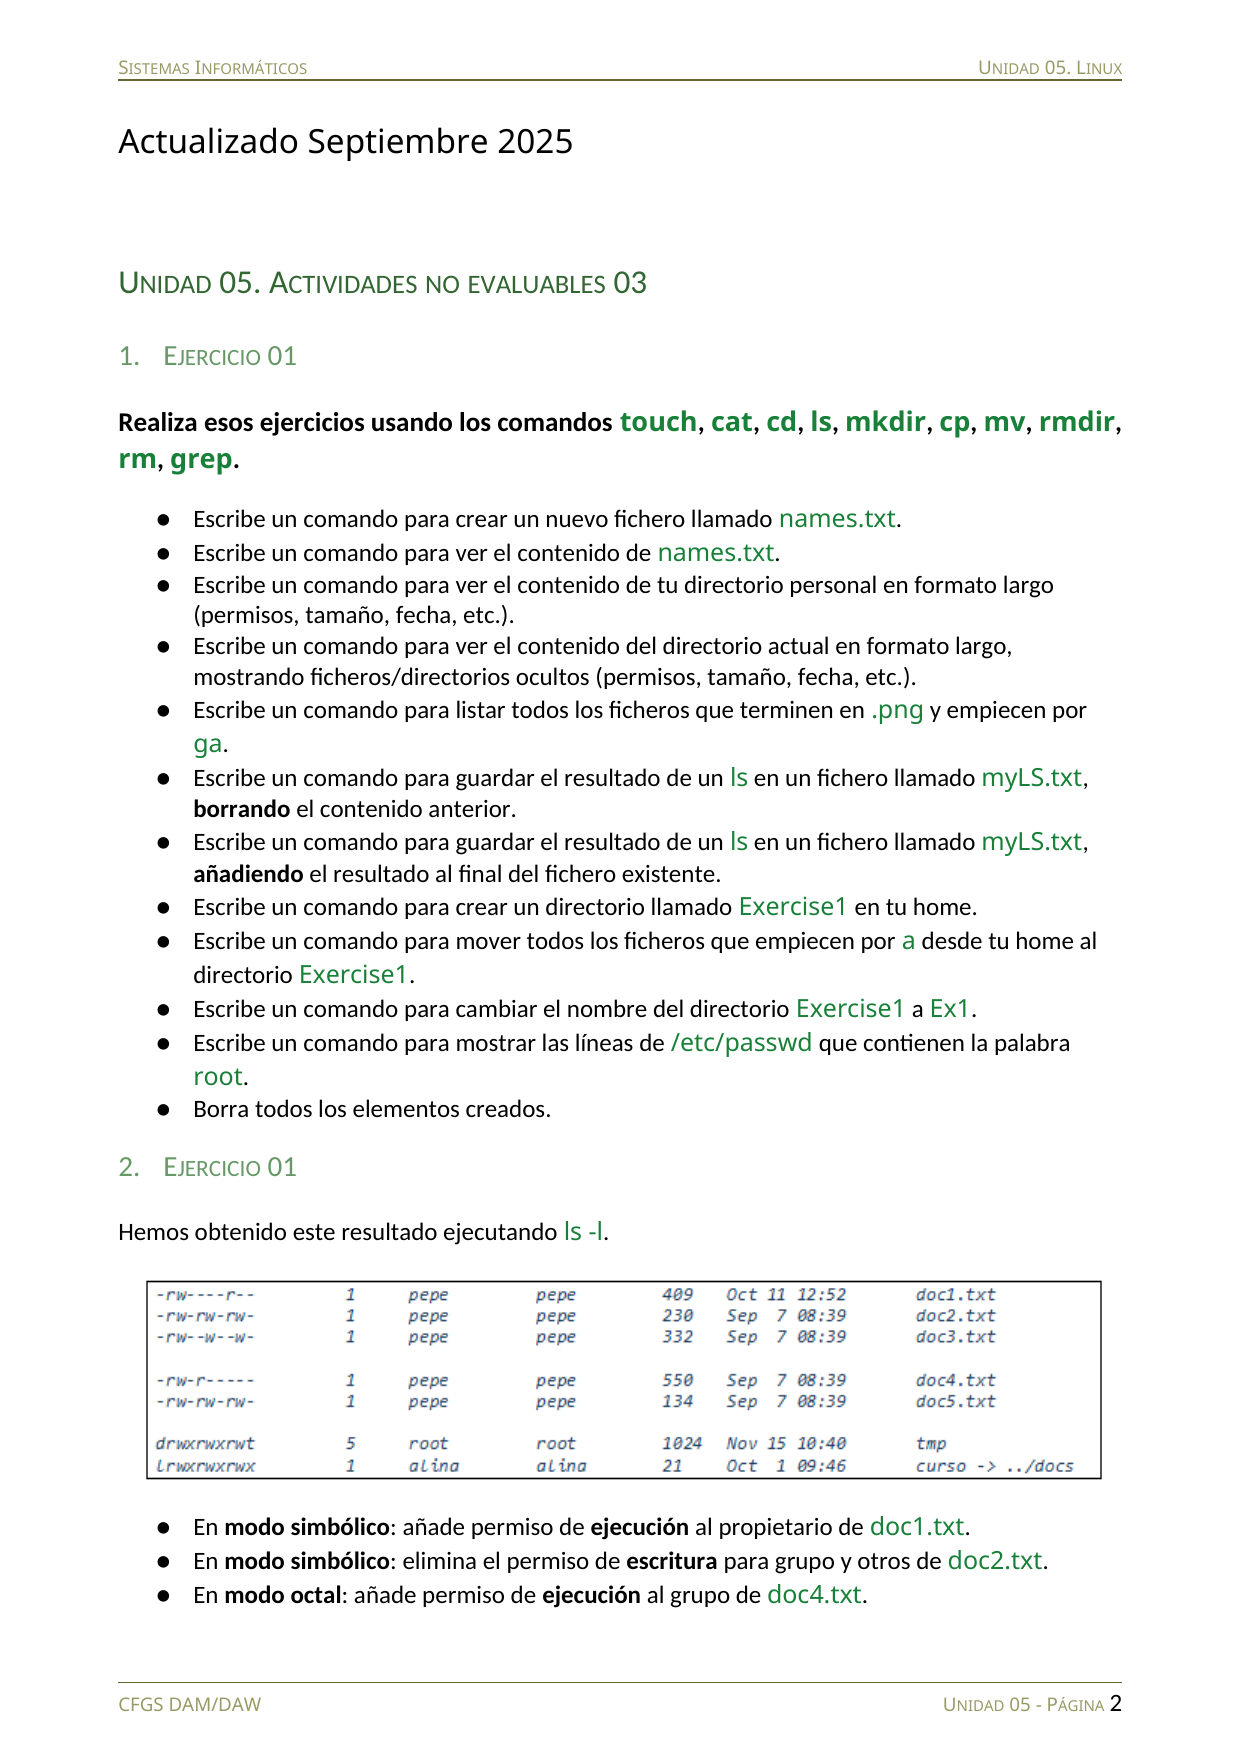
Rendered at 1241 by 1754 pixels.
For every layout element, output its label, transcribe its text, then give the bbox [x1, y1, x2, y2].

text Hemos obtenido este resultado ejecutando ls -l. [118, 1214, 1122, 1248]
subtitle Ejercicio 01 [118, 1148, 1122, 1184]
text Realiza esos ejercicios usando los comandos touch, cat, cd, ls, mkdir, cp, mv, rmdir, rm, grep. [118, 402, 1122, 476]
list Escribe un comando para ver el contenido de tu directorio personal en formato largo (permisos, tamaño, fecha, etc.). [156, 569, 1122, 630]
list Escribe un comando para mostrar las líneas de /etc/passwd que contienen la palabra root. [156, 1025, 1122, 1093]
list Escribe un comando para crear un nuevo fichero llamado names.txt. [156, 501, 1122, 535]
list Escribe un comando para mover todos los ficheros que empiecen por a desde tu home al directorio Exercise1. [156, 923, 1122, 991]
picture [118, 1273, 1123, 1484]
list Escribe un comando para guardar el resultado de un ls en un fichero llamado myLS.txt, borrando el contenido anterior. [156, 759, 1122, 824]
list En modo simbólico: añade permiso de ejecución al propietario de doc1.txt. [156, 1508, 1122, 1542]
list Escribe un comando para guardar el resultado de un ls en un fichero llamado myLS.txt, añadiendo el resultado al final del fichero existente. [156, 824, 1122, 888]
list Escribe un comando para ver el contenido del directorio actual en formato largo, mostrando ficheros/directorios ocultos (permisos, tamaño, fecha, etc.). [156, 630, 1122, 691]
list En modo simbólico: elimina el permiso de escritura para grupo y otros de doc2.txt. [156, 1542, 1122, 1577]
subtitle Ejercicio 01 [118, 337, 1122, 372]
list Escribe un comando para listar todos los ficheros que terminen en .png y empiecen por ga. [156, 691, 1122, 759]
list En modo octal: añade permiso de ejecución al grupo de doc4.txt. [156, 1577, 1122, 1611]
list Escribe un comando para crear un directorio llamado Exercise1 en tu home. [156, 888, 1122, 923]
list Borra todos los elementos creados. [156, 1093, 1122, 1123]
list Escribe un comando para ver el contenido de names.txt. [156, 535, 1122, 569]
list Escribe un comando para cambiar el nombre del directorio Exercise1 a Ex1. [156, 991, 1122, 1025]
text Actualizado Septiembre 2025 [118, 118, 1122, 163]
text Unidad 05. Actividades no evaluables 03 [118, 261, 1122, 302]
